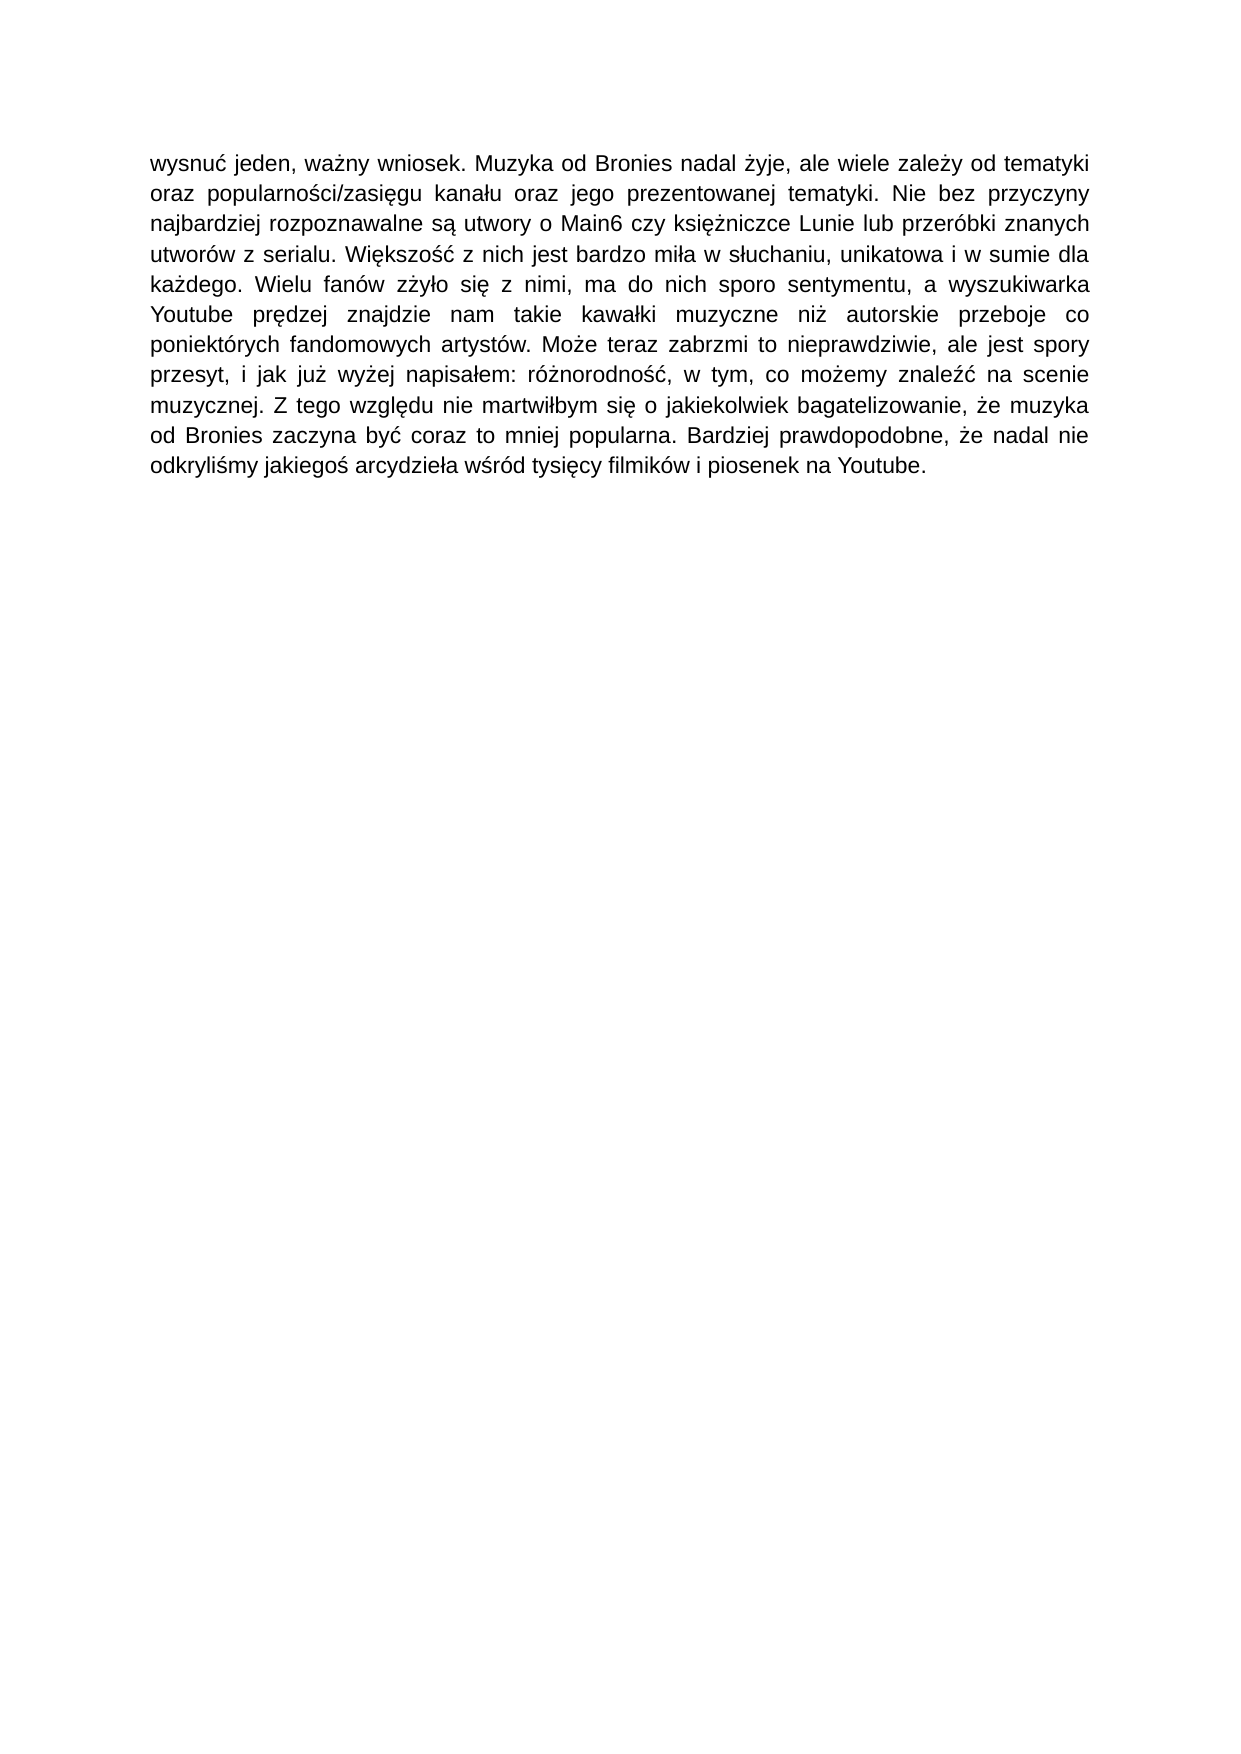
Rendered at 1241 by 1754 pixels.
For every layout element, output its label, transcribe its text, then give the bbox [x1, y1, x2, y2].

text wysnuć jeden, ważny wniosek. Muzyka od Bronies nadal żyje, ale wiele zależy od tematyki oraz popularności/zasięgu kanału oraz jego prezentowanej tematyki. Nie bez przyczyny najbardziej rozpoznawalne są utwory o Main6 czy księżniczce Lunie lub przeróbki znanych utworów z serialu. Większość z nich jest bardzo miła w słuchaniu, unikatowa i w sumie dla każdego. Wielu fanów zżyło się z nimi, ma do nich sporo sentymentu, a wyszukiwarka Youtube prędzej znajdzie nam takie kawałki muzyczne niż autorskie przeboje co poniektórych fandomowych artystów. Może teraz zabrzmi to nieprawdziwie, ale jest spory przesyt, i jak już wyżej napisałem: różnorodność, w tym, co możemy znaleźć na scenie muzycznej. Z tego względu nie martwiłbym się o jakiekolwiek bagatelizowanie, że muzyka od Bronies zaczyna być coraz to mniej popularna. Bardziej prawdopodobne, że nadal nie odkryliśmy jakiegoś arcydzieła wśród tysięcy filmików i piosenek na Youtube. [150, 150, 1090, 478]
